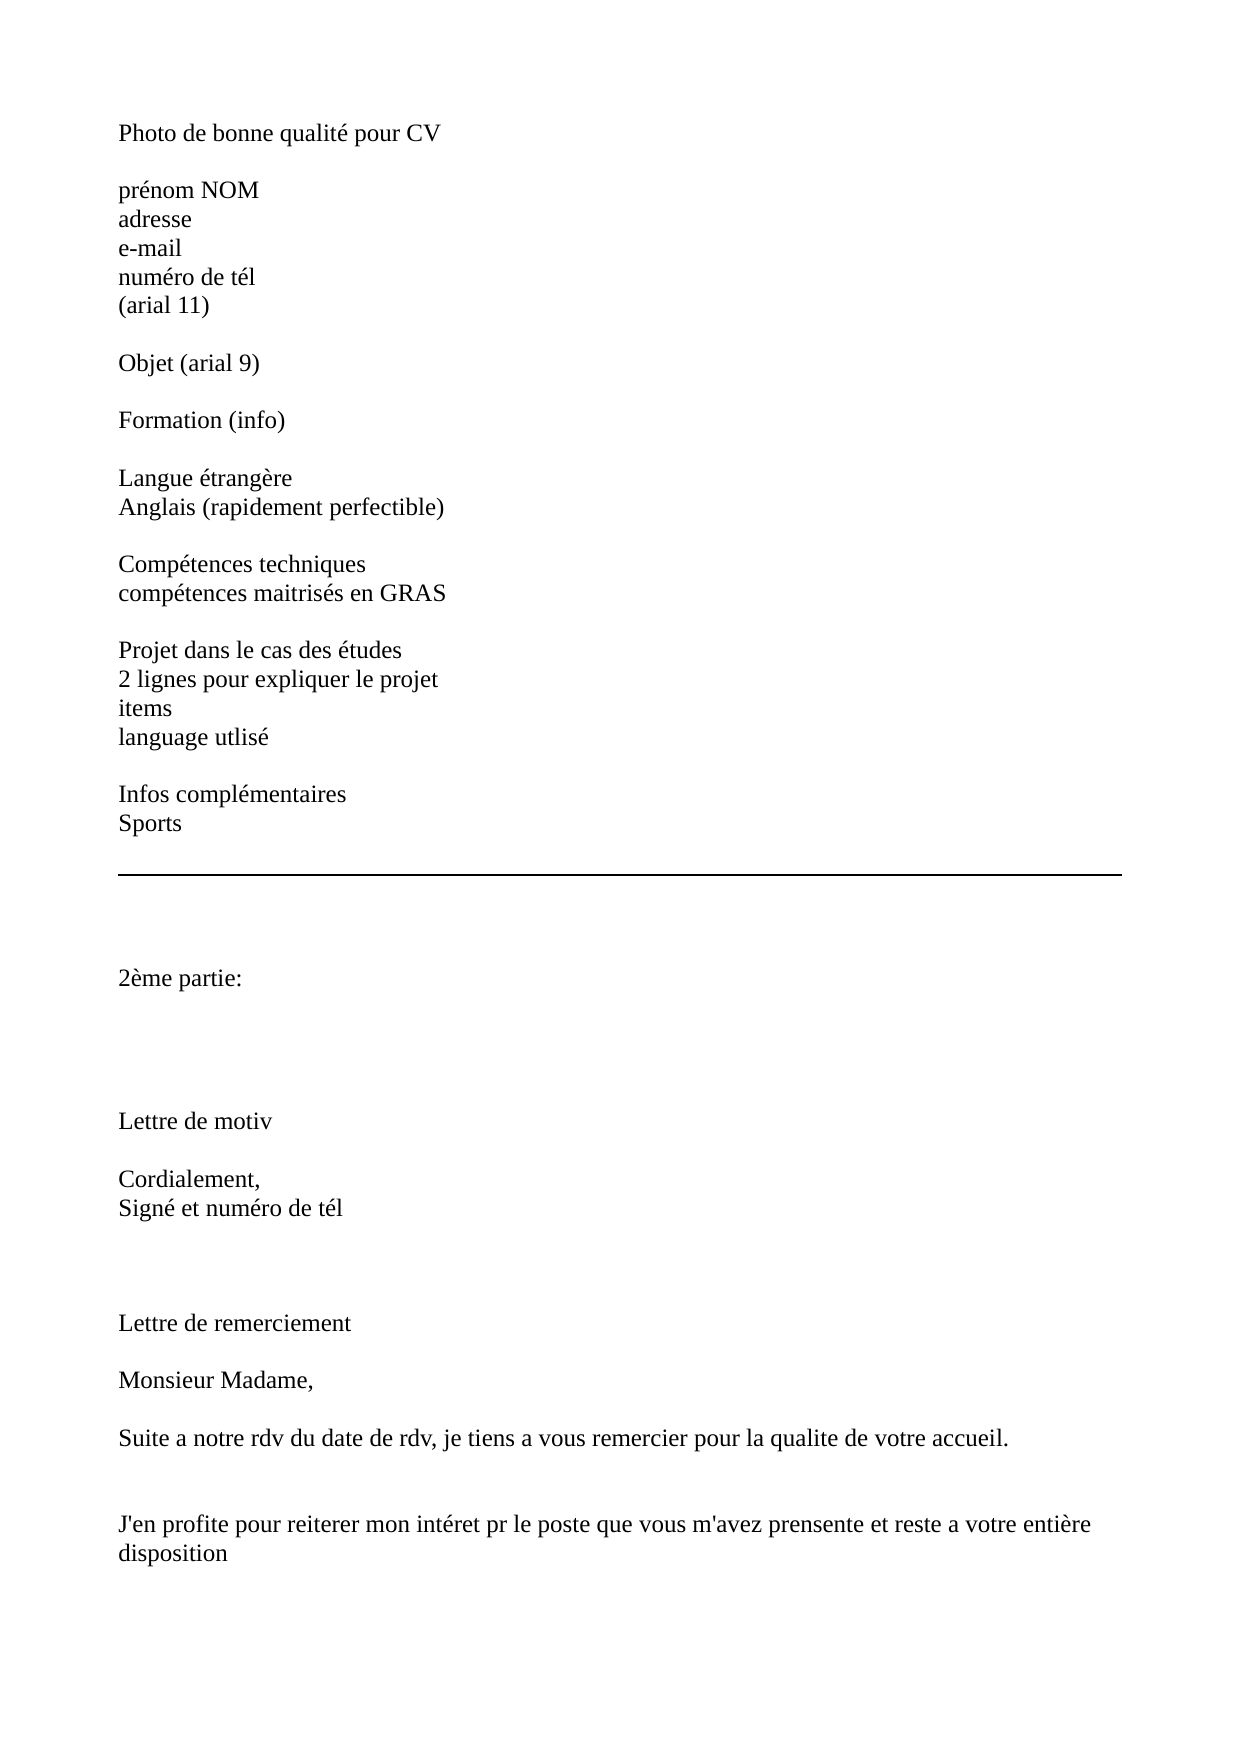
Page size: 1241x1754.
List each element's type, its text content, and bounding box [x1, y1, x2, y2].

text Formation (info) [118, 406, 1122, 434]
text adresse [118, 204, 1122, 233]
text Langue étrangère [118, 463, 1122, 492]
text Monsieur Madame, [118, 1365, 1122, 1394]
text Lettre de motiv [118, 1106, 1122, 1135]
text 2ème partie: [118, 963, 1122, 991]
text Cordialement, [118, 1164, 1122, 1193]
text Photo de bonne qualité pour CV [118, 118, 1122, 147]
text Compétences techniques [118, 549, 1122, 578]
text Anglais (rapidement perfectible) [118, 492, 1122, 521]
text Projet dans le cas des études [118, 636, 1122, 664]
text Lettre de remerciement [118, 1308, 1122, 1336]
text (arial 11) [118, 291, 1122, 319]
text J'en profite pour reiterer mon intéret pr le poste que vous m'avez prensente et reste a votre entière disposition [118, 1509, 1122, 1566]
text items [118, 693, 1122, 722]
text language utlisé [118, 722, 1122, 751]
text Sports [118, 808, 1122, 837]
text Infos complémentaires [118, 779, 1122, 808]
text Suite a notre rdv du date de rdv, je tiens a vous remercier pour la qualite de votre accueil. [118, 1423, 1122, 1451]
text e-mail [118, 233, 1122, 262]
text Signé et numéro de tél [118, 1193, 1122, 1221]
text prénom NOM [118, 176, 1122, 204]
text 2 lignes pour expliquer le projet [118, 664, 1122, 693]
text compétences maitrisés en GRAS [118, 578, 1122, 607]
text numéro de tél [118, 262, 1122, 291]
text Objet (arial 9) [118, 348, 1122, 377]
